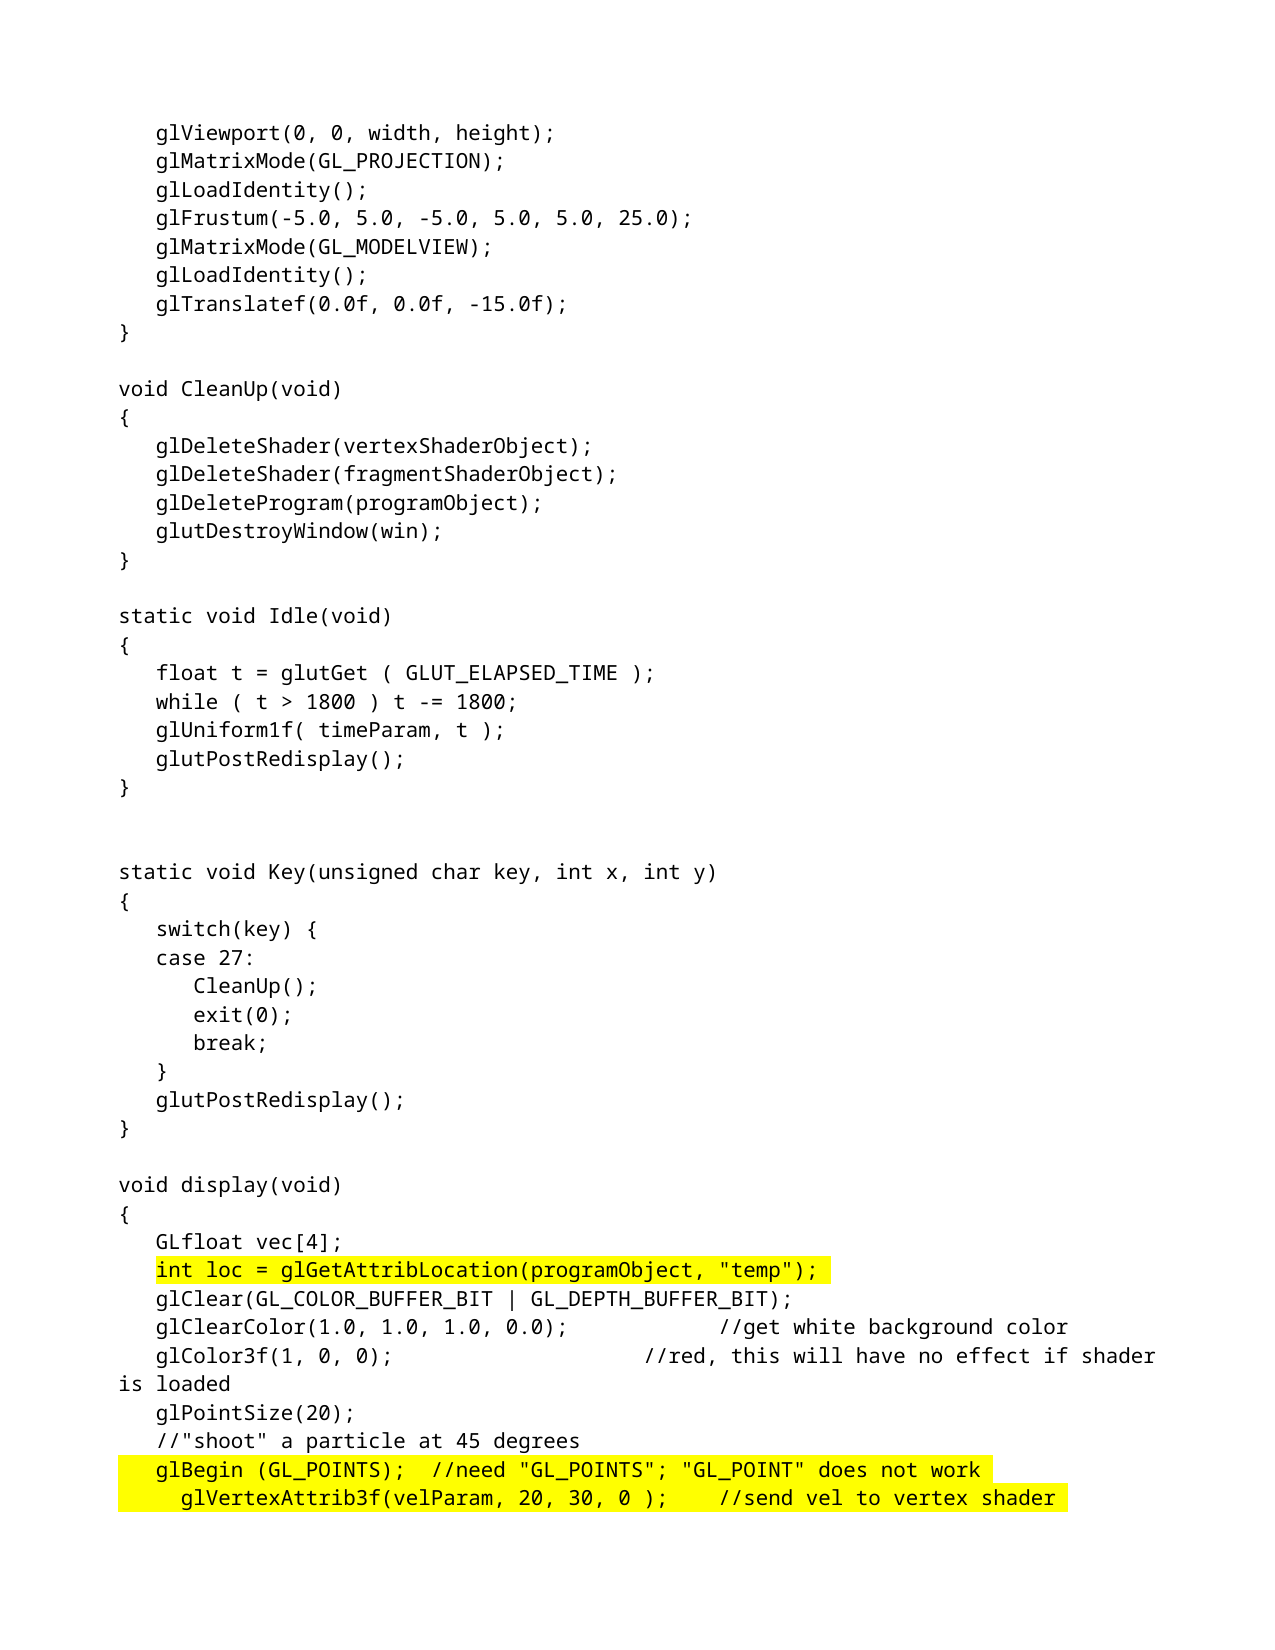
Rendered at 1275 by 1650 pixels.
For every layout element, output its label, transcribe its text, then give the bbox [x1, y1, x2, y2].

text glClear(GL_COLOR_BUFFER_BIT | GL_DEPTH_BUFFER_BIT); [118, 1284, 1157, 1312]
text glDeleteShader(vertexShaderObject); [118, 431, 1157, 459]
text } [118, 772, 1157, 801]
text glLoadIdentity(); [118, 175, 1157, 203]
text void display(void) [118, 1170, 1157, 1199]
text static void Idle(void) [118, 602, 1157, 630]
text } [118, 1113, 1157, 1142]
text glDeleteShader(fragmentShaderObject); [118, 459, 1157, 488]
text } [118, 1057, 1157, 1085]
text void CleanUp(void) [118, 374, 1157, 402]
text glClearColor(1.0, 1.0, 1.0, 0.0); //get white background color [118, 1312, 1157, 1341]
text glFrustum(-5.0, 5.0, -5.0, 5.0, 5.0, 25.0); [118, 203, 1157, 232]
text glColor3f(1, 0, 0); //red, this will have no effect if shader is loaded [118, 1341, 1157, 1398]
text { [118, 1199, 1157, 1227]
text { [118, 402, 1157, 431]
text CleanUp(); [118, 971, 1157, 1000]
text { [118, 886, 1157, 914]
text int loc = glGetAttribLocation(programObject, "temp"); [118, 1256, 1157, 1284]
text glMatrixMode(GL_MODELVIEW); [118, 232, 1157, 260]
text static void Key(unsigned char key, int x, int y) [118, 857, 1157, 886]
text glutDestroyWindow(win); [118, 516, 1157, 545]
text //"shoot" a particle at 45 degrees [118, 1426, 1157, 1455]
text glutPostRedisplay(); [118, 1085, 1157, 1113]
text exit(0); [118, 1000, 1157, 1028]
text glLoadIdentity(); [118, 260, 1157, 289]
text while ( t > 1800 ) t -= 1800; [118, 687, 1157, 715]
text { [118, 630, 1157, 658]
text glPointSize(20); [118, 1398, 1157, 1426]
text glVertexAttrib3f(velParam, 20, 30, 0 ); //send vel to vertex shader [118, 1483, 1157, 1512]
text glDeleteProgram(programObject); [118, 488, 1157, 516]
text } [118, 317, 1157, 346]
text switch(key) { [118, 914, 1157, 943]
text glViewport(0, 0, width, height); [118, 118, 1157, 147]
text break; [118, 1028, 1157, 1057]
text glUniform1f( timeParam, t ); [118, 715, 1157, 744]
text glTranslatef(0.0f, 0.0f, -15.0f); [118, 289, 1157, 317]
text GLfloat vec[4]; [118, 1227, 1157, 1256]
text glBegin (GL_POINTS); //need "GL_POINTS"; "GL_POINT" does not work [118, 1455, 1157, 1483]
text } [118, 545, 1157, 573]
text float t = glutGet ( GLUT_ELAPSED_TIME ); [118, 658, 1157, 687]
text glMatrixMode(GL_PROJECTION); [118, 147, 1157, 175]
text glutPostRedisplay(); [118, 744, 1157, 772]
text case 27: [118, 943, 1157, 971]
